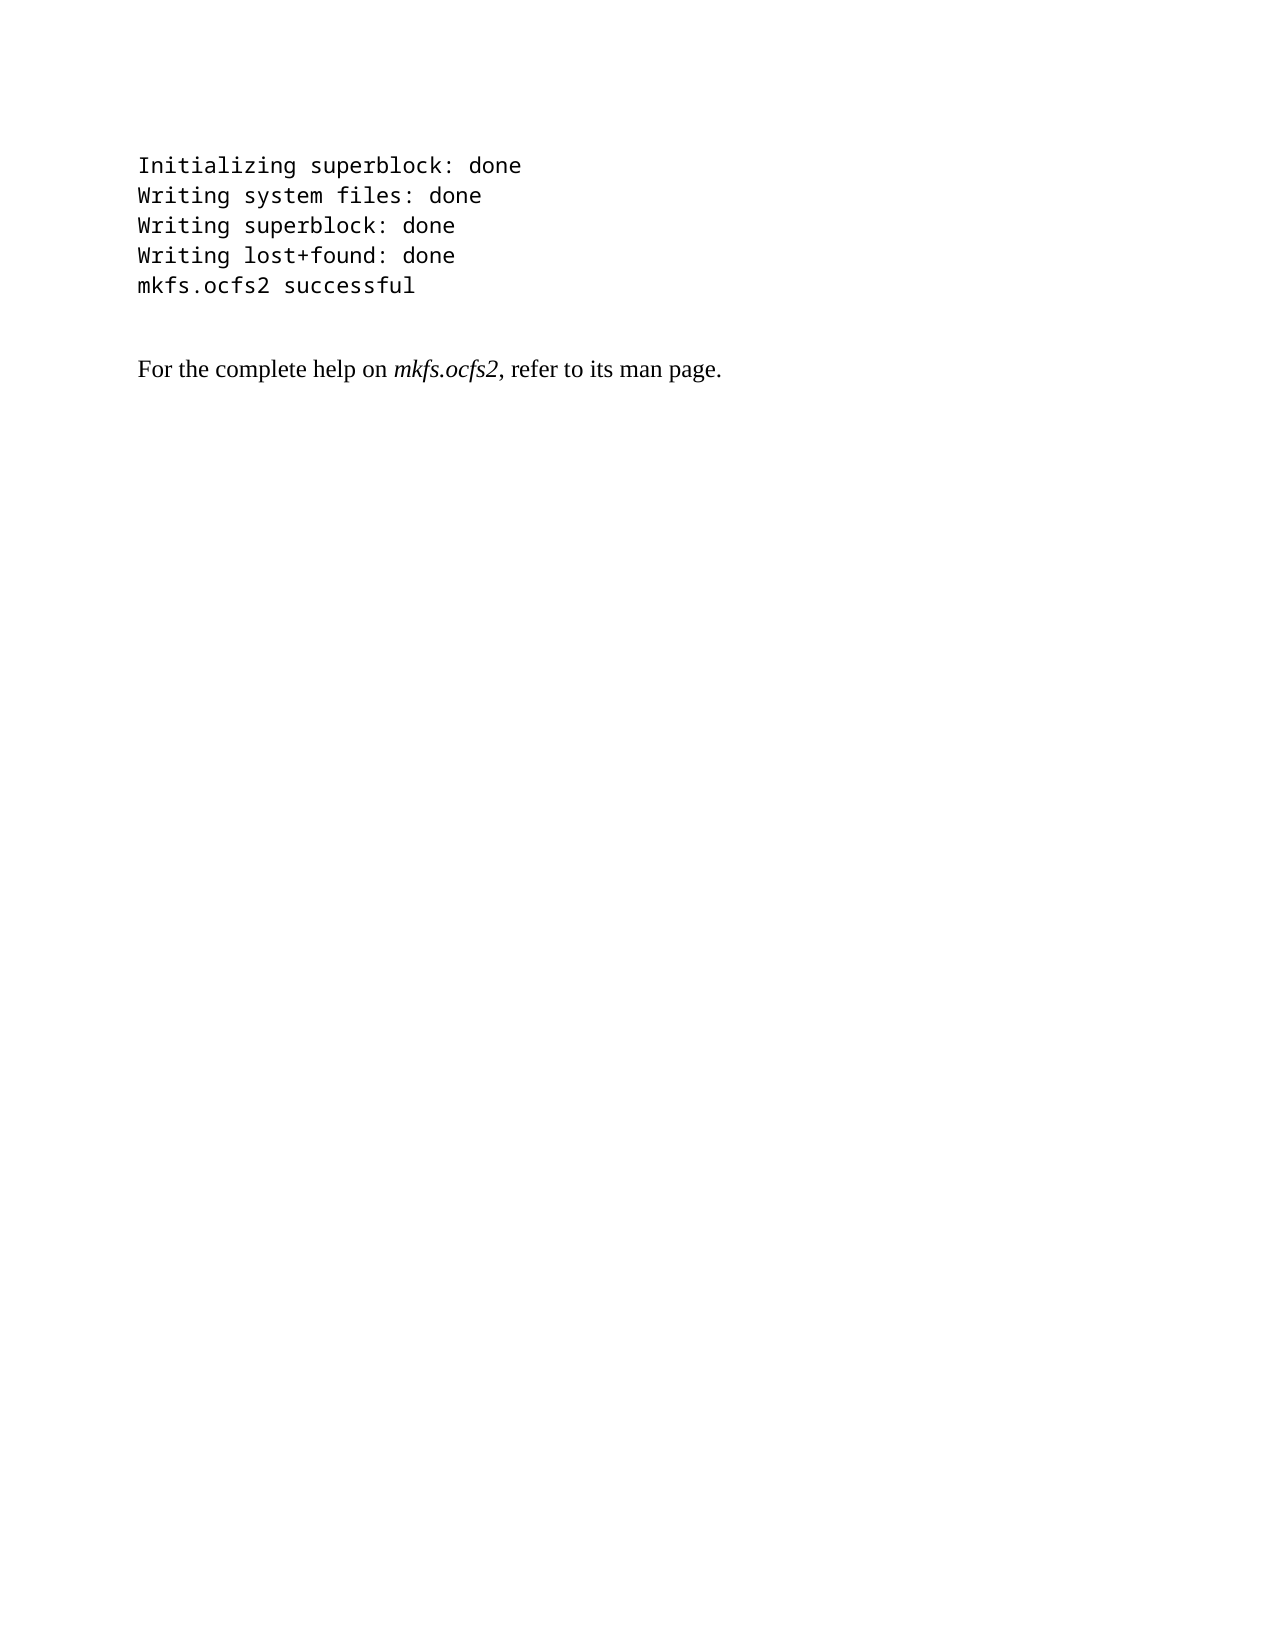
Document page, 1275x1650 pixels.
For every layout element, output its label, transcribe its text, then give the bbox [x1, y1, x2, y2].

text Writing superblock: done [137, 210, 1138, 240]
text Writing system files: done [137, 180, 1138, 210]
text For the complete help on mkfs.ocfs2, refer to its man page. [137, 355, 1138, 383]
text Writing lost+found: done [137, 240, 1138, 270]
text mkfs.ocfs2 successful [137, 270, 1138, 300]
text Initializing superblock: done [137, 150, 1138, 180]
